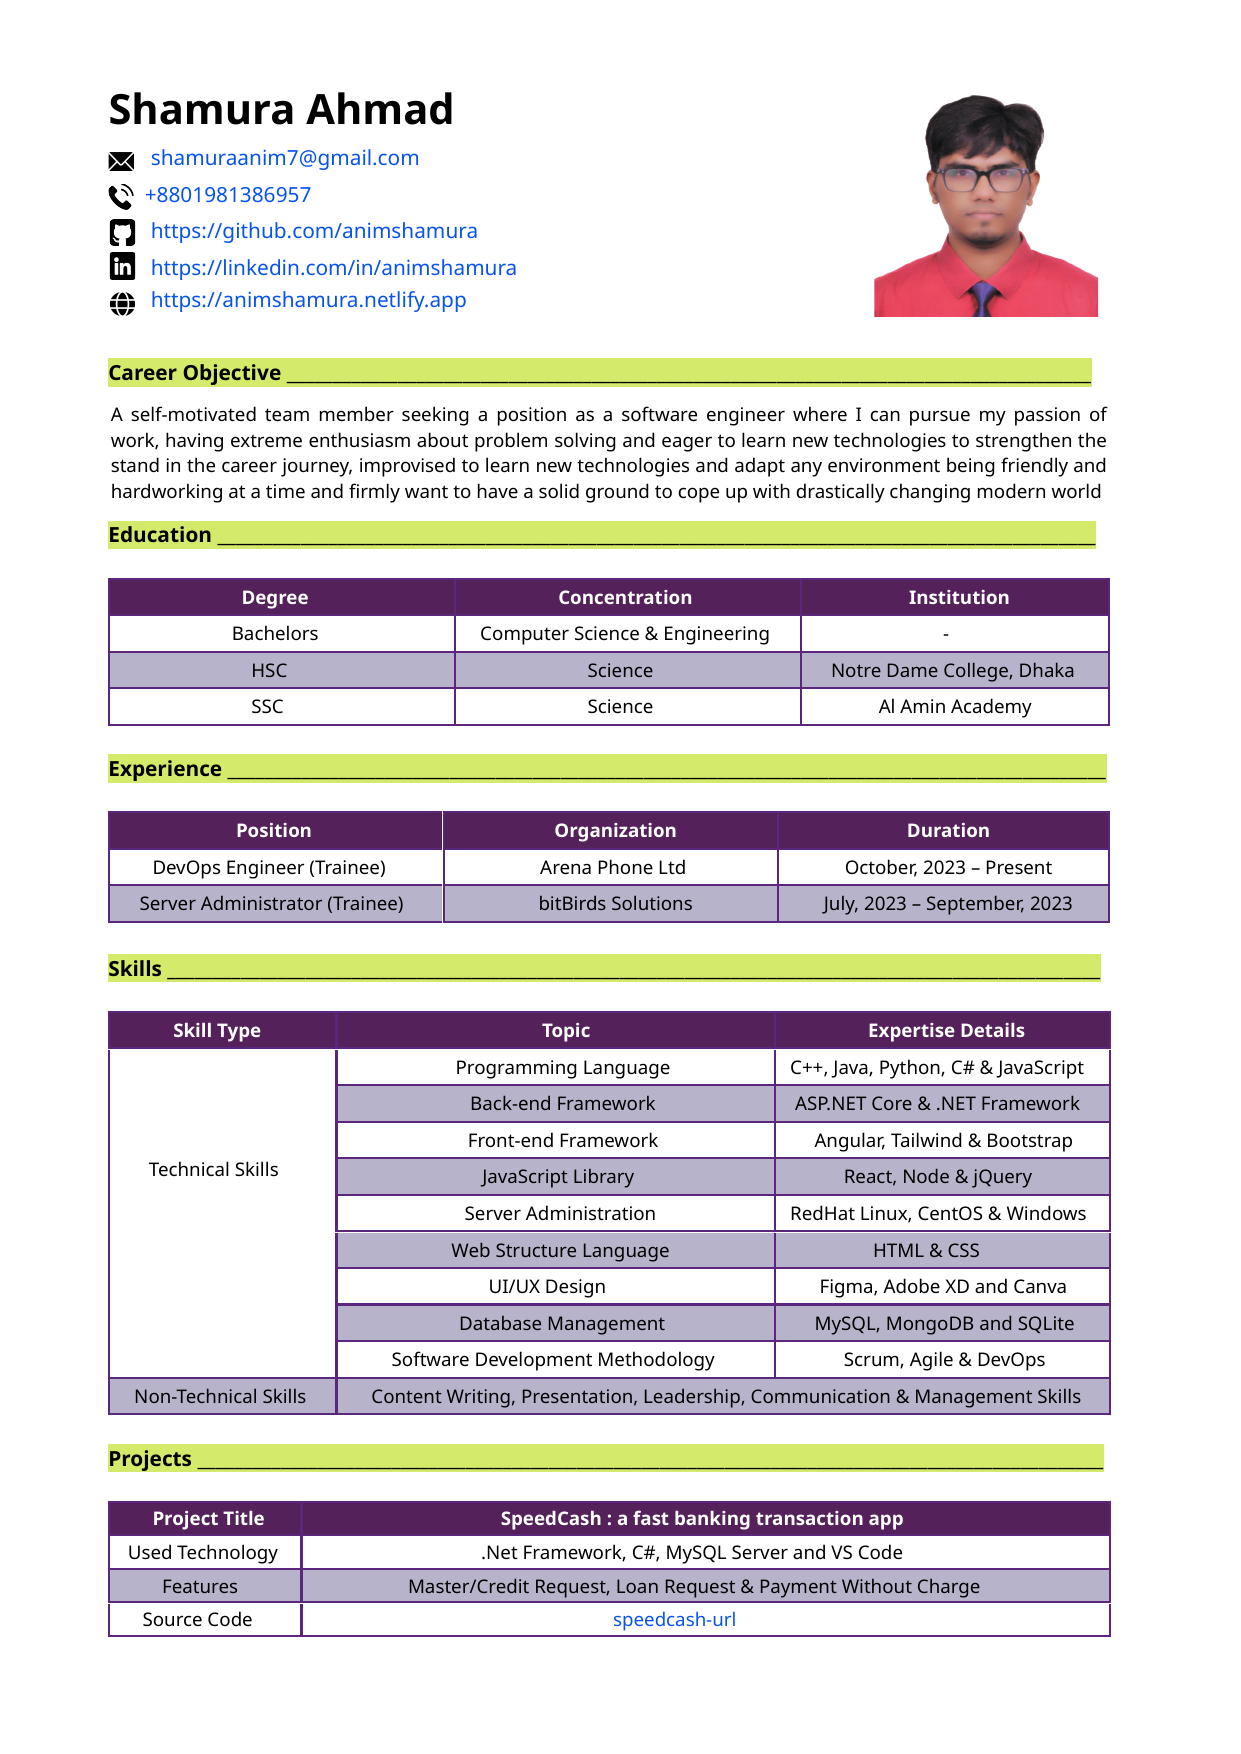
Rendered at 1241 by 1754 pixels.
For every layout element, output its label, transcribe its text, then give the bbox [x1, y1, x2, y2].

table_cell speedcash-url [303, 1604, 1109, 1635]
table_cell July, 2023 – September, 2023 [779, 886, 1108, 921]
table_header Organization [445, 813, 777, 848]
table_header Expertise Details [776, 1013, 1109, 1047]
table_cell Server Administrator (Trainee) [110, 886, 442, 921]
table_cell Technical Skills [110, 1050, 335, 1377]
table_cell SSC [110, 689, 454, 724]
picture [108, 180, 353, 210]
table_cell Science [456, 653, 800, 687]
table_cell UI/UX Design [338, 1269, 774, 1303]
table_cell RedHat Linux, CentOS & Windows [776, 1196, 1109, 1230]
table_cell .Net Framework, C#, MySQL Server and VS Code [303, 1536, 1109, 1568]
table_cell Source Code [110, 1604, 300, 1635]
picture [109, 291, 136, 317]
table_cell Features [110, 1570, 300, 1601]
text Experience _______________________________________________________________________________________________ [108, 754, 1122, 783]
table_cell Master/Credit Request, Loan Request & Payment Without Charge [303, 1570, 1109, 1601]
table_cell HTML & CSS [776, 1233, 1109, 1267]
table_cell MySQL, MongoDB and SQLite [776, 1306, 1109, 1340]
text Projects __________________________________________________________________________________________________ [108, 1444, 1122, 1472]
table_cell Scrum, Agile & DevOps [776, 1342, 1109, 1377]
table_cell Web Structure Language [338, 1233, 774, 1267]
table_cell HSC [110, 653, 454, 687]
table_cell Al Amin Academy [802, 689, 1108, 724]
picture [109, 252, 136, 280]
table_cell JavaScript Library [338, 1159, 774, 1194]
table_header Duration [779, 813, 1108, 848]
table_cell React, Node & jQuery [776, 1159, 1109, 1194]
table_header Degree [110, 580, 454, 614]
picture [108, 148, 134, 175]
table_cell Front-end Framework [338, 1123, 774, 1157]
table_cell Arena Phone Ltd [445, 850, 777, 884]
picture [109, 219, 136, 246]
picture [874, 88, 1099, 317]
table_cell Content Writing, Presentation, Leadership, Communication & Management Skills [338, 1379, 1109, 1413]
table_header Position [110, 813, 442, 848]
table_cell Programming Language [338, 1050, 774, 1084]
table_header Skill Type [110, 1013, 335, 1047]
table_cell Bachelors [110, 616, 454, 651]
text Education _______________________________________________________________________________________________ [108, 521, 1122, 549]
text Career Objective _______________________________________________________________________________________ [108, 358, 1122, 387]
table_cell Database Management [338, 1306, 774, 1340]
table_cell Notre Dame College, Dhaka [802, 653, 1108, 687]
table_header Concentration [456, 580, 800, 614]
table_header Topic [338, 1013, 774, 1047]
table_cell Angular, Tailwind & Bootstrap [776, 1123, 1109, 1157]
table_cell C++, Java, Python, C# & JavaScript [776, 1050, 1109, 1084]
table_cell - [802, 616, 1108, 651]
table_cell bitBirds Solutions [445, 886, 777, 921]
text Skills _____________________________________________________________________________________________________ [108, 954, 1122, 982]
table_cell Server Administration [338, 1196, 774, 1230]
table_cell ASP.NET Core & .NET Framework [776, 1086, 1109, 1121]
table_cell Science [456, 689, 800, 724]
table_cell October, 2023 – Present [779, 850, 1108, 884]
table_header SpeedCash : a fast banking transaction app [303, 1503, 1109, 1534]
table_cell Figma, Adobe XD and Canva [776, 1269, 1109, 1303]
table_header Project Title [110, 1503, 300, 1534]
table_cell Software Development Methodology [338, 1342, 774, 1377]
table_cell Back-end Framework [338, 1086, 774, 1121]
table_header Institution [802, 580, 1108, 614]
table_cell Non-Technical Skills [110, 1379, 335, 1413]
table_cell DevOps Engineer (Trainee) [110, 850, 442, 884]
table_cell Computer Science & Engineering [456, 616, 800, 651]
table_cell Used Technology [110, 1536, 300, 1568]
